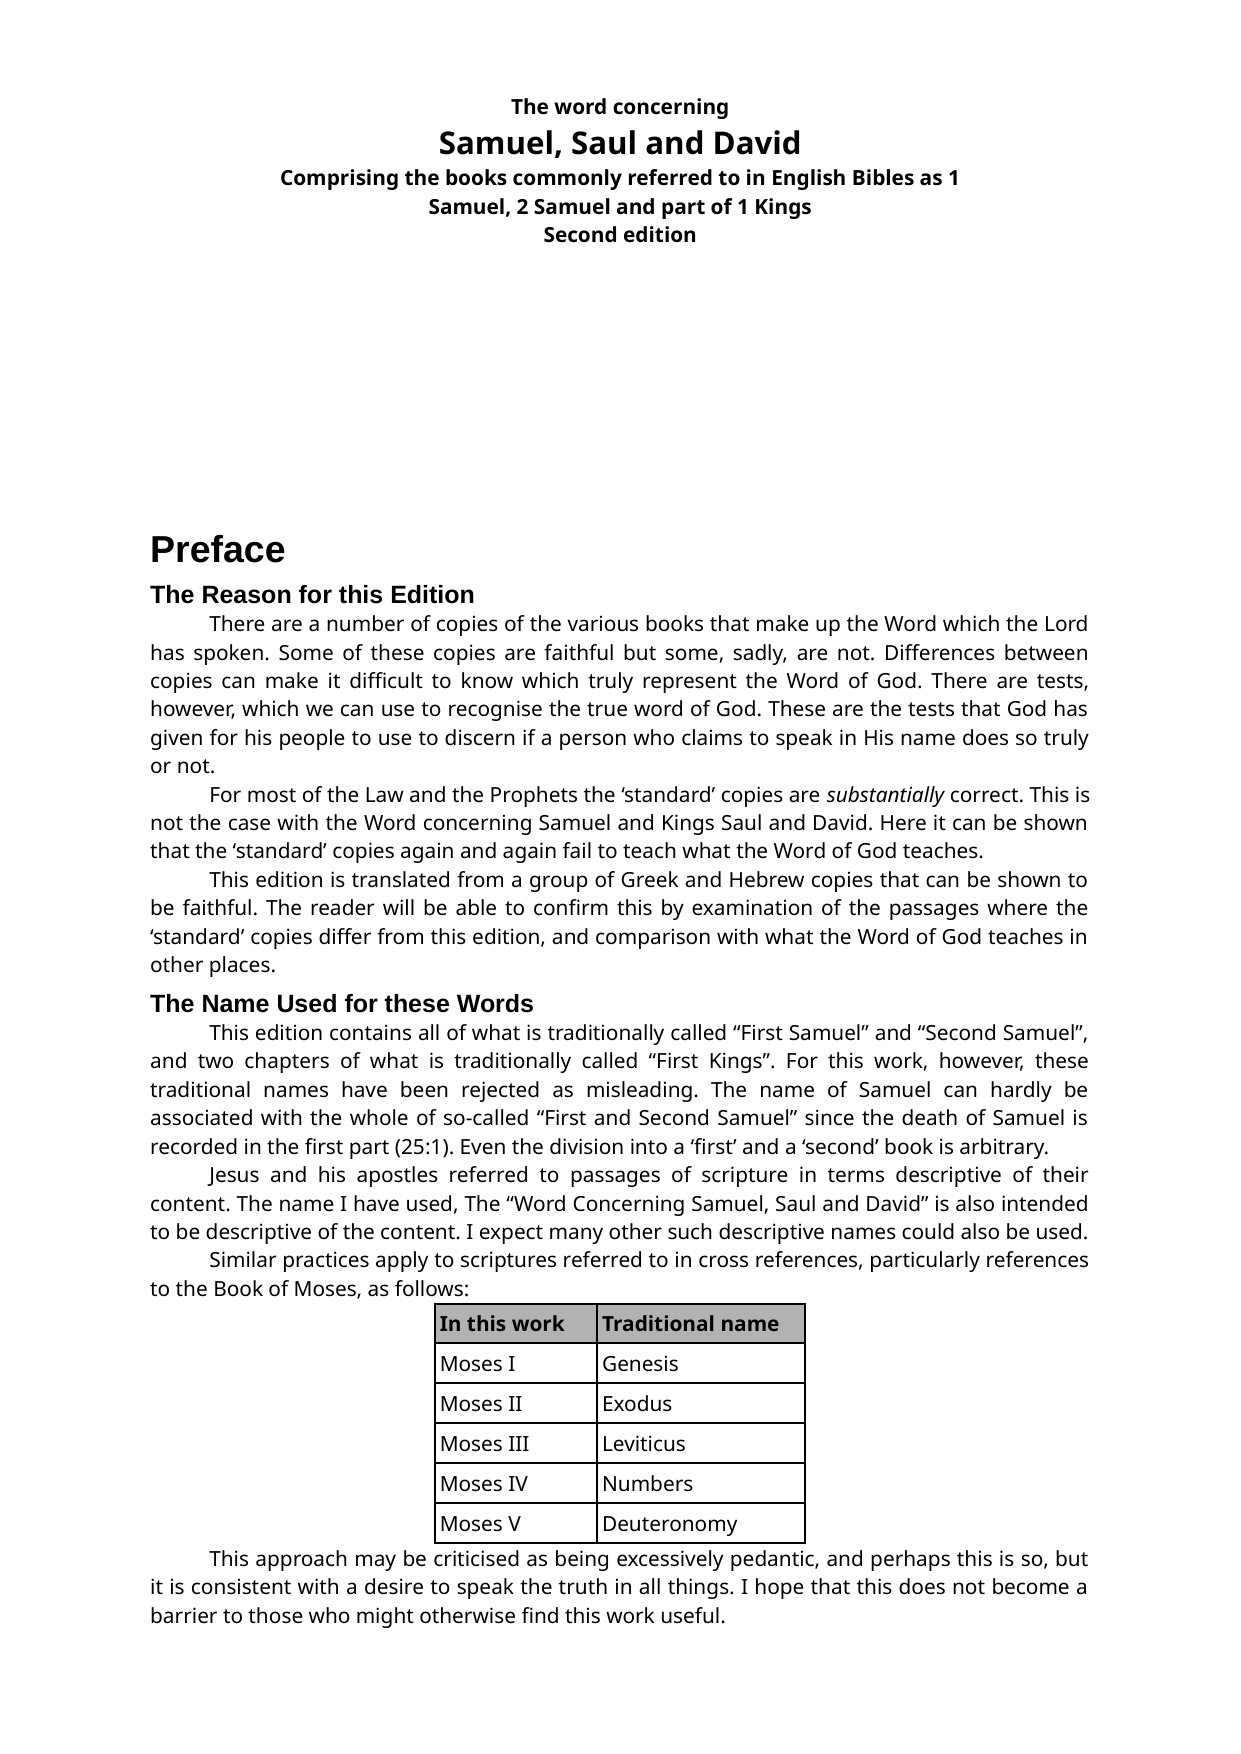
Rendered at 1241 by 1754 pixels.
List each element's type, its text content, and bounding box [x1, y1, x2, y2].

table_header Traditional name [598, 1305, 804, 1342]
subtitle The Reason for this Edition [150, 580, 1090, 609]
title Second edition [268, 220, 972, 249]
text There are a number of copies of the various books that make up the Word which the Lord has spoken. Some of these copies are faithful but some, sadly, are not. Differences between copies can make it difficult to know which truly represent the Word of God. There are tests, however, which we can use to recognise the true word of God. These are the tests that God has given for his people to use to discern if a person who claims to speak in His name does so truly or not. [150, 609, 1090, 780]
subtitle Preface [150, 527, 1090, 570]
text For most of the Law and the Prophets the ‘standard’ copies are substantially correct. This is not the case with the Word concerning Samuel and Kings Saul and David. Here it can be shown that the ‘standard’ copies again and again fail to teach what the Word of God teaches. [150, 780, 1090, 865]
table_cell Exodus [598, 1384, 804, 1422]
text Jesus and his apostles referred to passages of scripture in terms descriptive of their content. The name I have used, The “Word Concerning Samuel, Saul and David” is also intended to be descriptive of the content. I expect many other such descriptive names could also be used. [150, 1160, 1090, 1246]
text This edition is translated from a group of Greek and Hebrew copies that can be shown to be faithful. The reader will be able to confirm this by examination of the passages where the ‘standard’ copies differ from this edition, and comparison with what the Word of God teaches in other places. [150, 865, 1090, 979]
title Samuel, Saul and David [268, 121, 972, 163]
table_cell Moses V [436, 1504, 596, 1542]
table_cell Moses III [436, 1424, 596, 1462]
table_header In this work [436, 1305, 596, 1342]
title The word concerning [150, 92, 1090, 121]
table_cell Numbers [598, 1464, 804, 1502]
table_cell Moses IV [436, 1464, 596, 1502]
text This approach may be criticised as being excessively pedantic, and perhaps this is so, but it is consistent with a desire to speak the truth in all things. I hope that this does not become a barrier to those who might otherwise find this work useful. [150, 1544, 1090, 1629]
table_cell Moses II [436, 1384, 596, 1422]
table_cell Leviticus [598, 1424, 804, 1462]
table_cell Deuteronomy [598, 1504, 804, 1542]
text Similar practices apply to scriptures referred to in cross references, particularly references to the Book of Moses, as follows: [150, 1246, 1090, 1302]
title Comprising the books commonly referred to in English Bibles as 1 Samuel, 2 Samuel and part of 1 Kings [268, 163, 972, 220]
table_cell Moses I [436, 1344, 596, 1382]
subtitle The Name Used for these Words [150, 989, 1090, 1018]
text This edition contains all of what is traditionally called “First Samuel” and “Second Samuel”, and two chapters of what is traditionally called “First Kings”. For this work, however, these traditional names have been rejected as misleading. The name of Samuel can hardly be associated with the whole of so-called “First and Second Samuel” since the death of Samuel is recorded in the first part (25:1). Even the division into a ‘first’ and a ‘second’ book is arbitrary. [150, 1018, 1090, 1160]
table_cell Genesis [598, 1344, 804, 1382]
